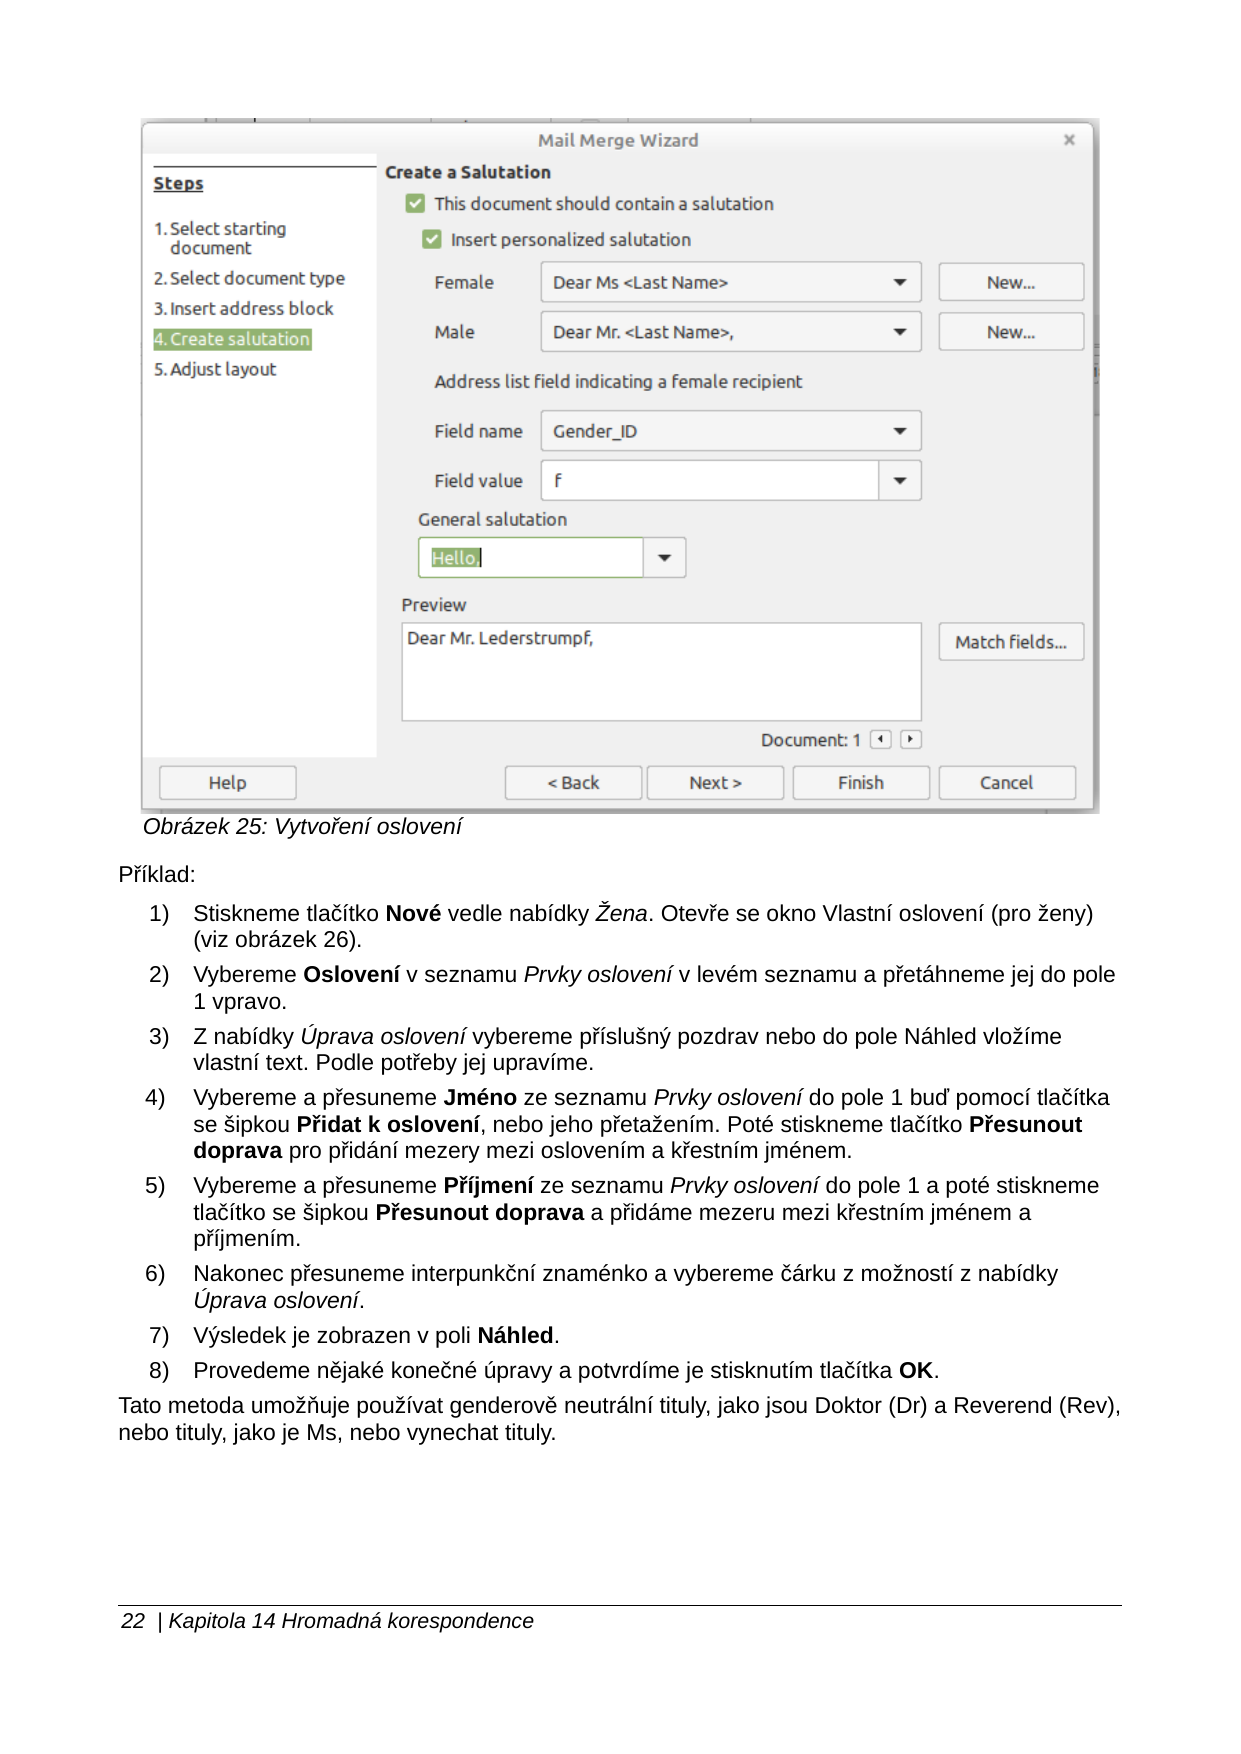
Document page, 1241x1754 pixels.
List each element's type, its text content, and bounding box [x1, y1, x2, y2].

list Příklad: [118, 861, 1122, 887]
list Vybereme a přesuneme Příjmení ze seznamu Prvky oslovení do pole 1 a poté stiskneme tlačítko se šipkou Přesunout doprava a přidáme mezeru mezi křestním jménem a příjmením. [165, 1172, 1122, 1251]
text Tato metoda umožňuje používat genderově neutrální tituly, jako jsou Doktor (Dr) a Reverend (Rev), nebo tituly, jako je Ms, nebo vynechat tituly. [118, 1392, 1122, 1445]
list Provedeme nějaké konečné úpravy a potvrdíme je stisknutím tlačítka OK. [169, 1357, 1122, 1383]
list Nakonec přesuneme interpunkční znaménko a vybereme čárku z možností z nabídky Úprava oslovení. [165, 1260, 1122, 1313]
list Z nabídky Úprava oslovení vybereme příslušný pozdrav nebo do pole Náhled vložíme vlastní text. Podle potřeby jej upravíme. [169, 1023, 1122, 1076]
picture [140, 118, 1100, 814]
list Vybereme a přesuneme Jméno ze seznamu Prvky oslovení do pole 1 buď pomocí tlačítka se šipkou Přidat k oslovení, nebo jeho přetažením. Poté stiskneme tlačítko Přesunout doprava pro přidání mezery mezi oslovením a křestním jménem. [165, 1084, 1122, 1163]
text Obrázek 25: Vytvoření oslovení [143, 814, 1097, 839]
list Výsledek je zobrazen v poli Náhled. [169, 1322, 1122, 1348]
list Stiskneme tlačítko Nové vedle nabídky Žena. Otevře se okno Vlastní oslovení (pro ženy) (viz obrázek 26). [169, 900, 1122, 952]
list Vybereme Oslovení v seznamu Prvky oslovení v levém seznamu a přetáhneme jej do pole 1 vpravo. [169, 961, 1122, 1014]
